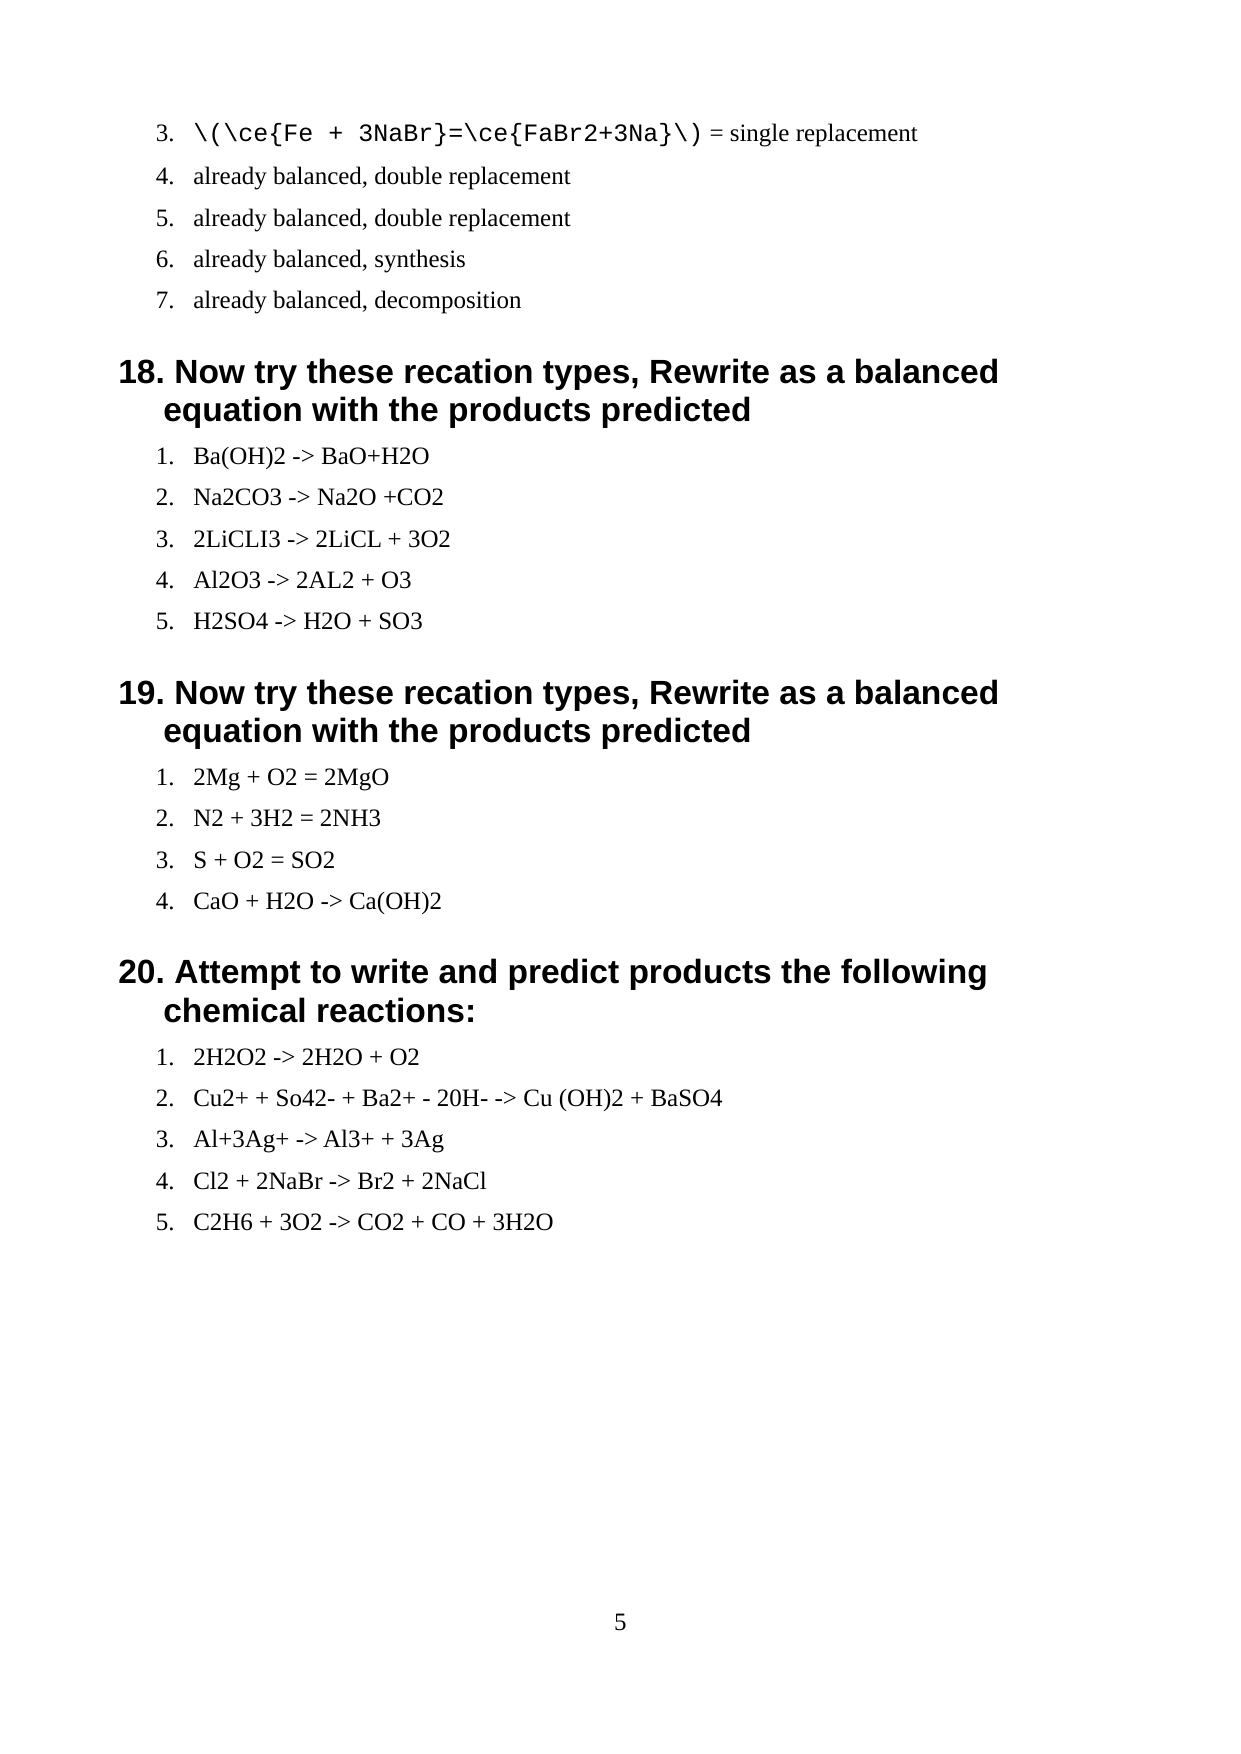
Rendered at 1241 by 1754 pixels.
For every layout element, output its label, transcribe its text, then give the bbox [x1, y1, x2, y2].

subtitle Now try these recation types, Rewrite as a balanced equation with the products predicted [118, 351, 1122, 429]
list Cu2+ + So42- + Ba2+ - 20H- -> Cu (OH)2 + BaSO4 [156, 1083, 1122, 1112]
list 2LiCLI3 -> 2LiCL + 3O2 [156, 524, 1122, 552]
list Na2CO3 -> Na2O +CO2 [156, 482, 1122, 511]
list 2Mg + O2 = 2MgO [156, 762, 1122, 791]
list CaO + H2O -> Ca(OH)2 [156, 886, 1122, 915]
list Cl2 + 2NaBr -> Br2 + 2NaCl [156, 1166, 1122, 1194]
list already balanced, synthesis [156, 244, 1122, 273]
list Ba(OH)2 -> BaO+H2O [156, 441, 1122, 470]
list C2H6 + 3O2 -> CO2 + CO + 3H2O [156, 1207, 1122, 1236]
list already balanced, double replacement [156, 203, 1122, 231]
list S + O2 = SO2 [156, 845, 1122, 873]
list already balanced, decomposition [156, 285, 1122, 314]
list \(\ce{Fe + 3NaBr}=\ce{FaBr2+3Na}\) = single replacement [156, 118, 1122, 149]
list N2 + 3H2 = 2NH3 [156, 803, 1122, 832]
list already balanced, double replacement [156, 161, 1122, 190]
list 2H2O2 -> 2H2O + O2 [156, 1042, 1122, 1071]
list H2SO4 -> H2O + SO3 [156, 606, 1122, 635]
subtitle Attempt to write and predict products the following chemical reactions: [118, 952, 1122, 1029]
list Al+3Ag+ -> Al3+ + 3Ag [156, 1124, 1122, 1153]
subtitle Now try these recation types, Rewrite as a balanced equation with the products predicted [118, 672, 1122, 750]
list Al2O3 -> 2AL2 + O3 [156, 565, 1122, 594]
